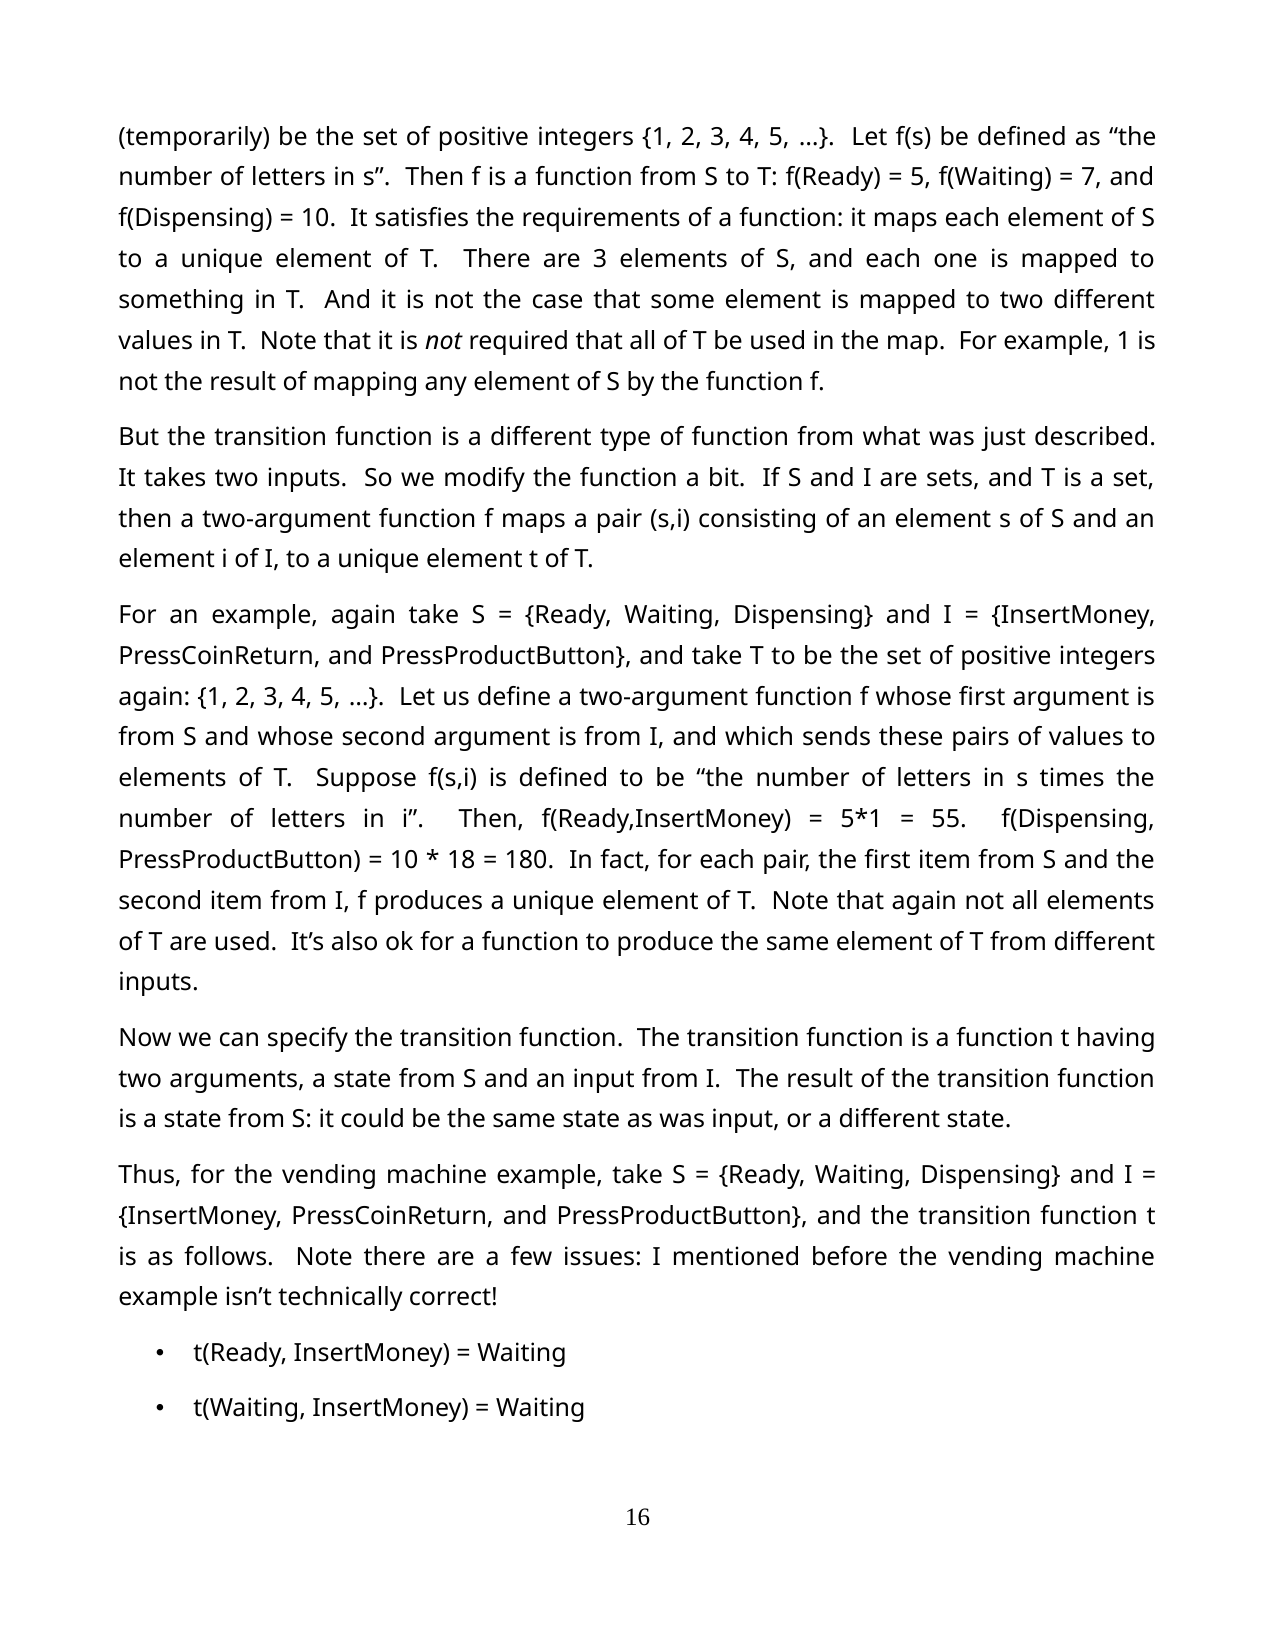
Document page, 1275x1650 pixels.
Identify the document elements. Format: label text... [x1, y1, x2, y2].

list t(Waiting, InsertMoney) = Waiting [156, 1390, 1157, 1424]
text Now we can specify the transition function. The transition function is a function t having two arguments, a state from S and an input from I. The result of the transition function is a state from S: it could be the same state as was input, or a different state. [118, 1019, 1157, 1135]
text (temporarily) be the set of positive integers {1, 2, 3, 4, 5, …}. Let f(s) be defined as “the number of letters in s”. Then f is a function from S to T: f(Ready) = 5, f(Waiting) = 7, and f(Dispensing) = 10. It satisfies the requirements of a function: it maps each element of S to a unique element of T. There are 3 elements of S, and each one is mapped to something in T. And it is not the case that some element is mapped to two different values in T. Note that it is not required that all of T be used in the map. For example, 1 is not the result of mapping any element of S by the function f. [118, 118, 1157, 397]
text For an example, again take S = {Ready, Waiting, Dispensing} and I = {InsertMoney, PressCoinReturn, and PressProductButton}, and take T to be the set of positive integers again: {1, 2, 3, 4, 5, …}. Let us define a two-argument function f whose first argument is from S and whose second argument is from I, and which sends these pairs of values to elements of T. Suppose f(s,i) is defined to be “the number of letters in s times the number of letters in i”. Then, f(Ready,InsertMoney) = 5*1 = 55. f(Dispensing, PressProductButton) = 10 * 18 = 180. In fact, for each pair, the first item from S and the second item from I, f produces a unique element of T. Note that again not all elements of T are used. It’s also ok for a function to produce the same element of T from different inputs. [118, 596, 1157, 998]
list t(Ready, InsertMoney) = Waiting [156, 1334, 1157, 1368]
text Thus, for the vending machine example, take S = {Ready, Waiting, Dispensing} and I = {InsertMoney, PressCoinReturn, and PressProductButton}, and the transition function t is as follows. Note there are a few issues: I mentioned before the vending machine example isn’t technically correct! [118, 1156, 1157, 1313]
text But the transition function is a different type of function from what was just described. It takes two inputs. So we modify the function a bit. If S and I are sets, and T is a set, then a two-argument function f maps a pair (s,i) consisting of an element s of S and an element i of I, to a unique element t of T. [118, 418, 1157, 575]
